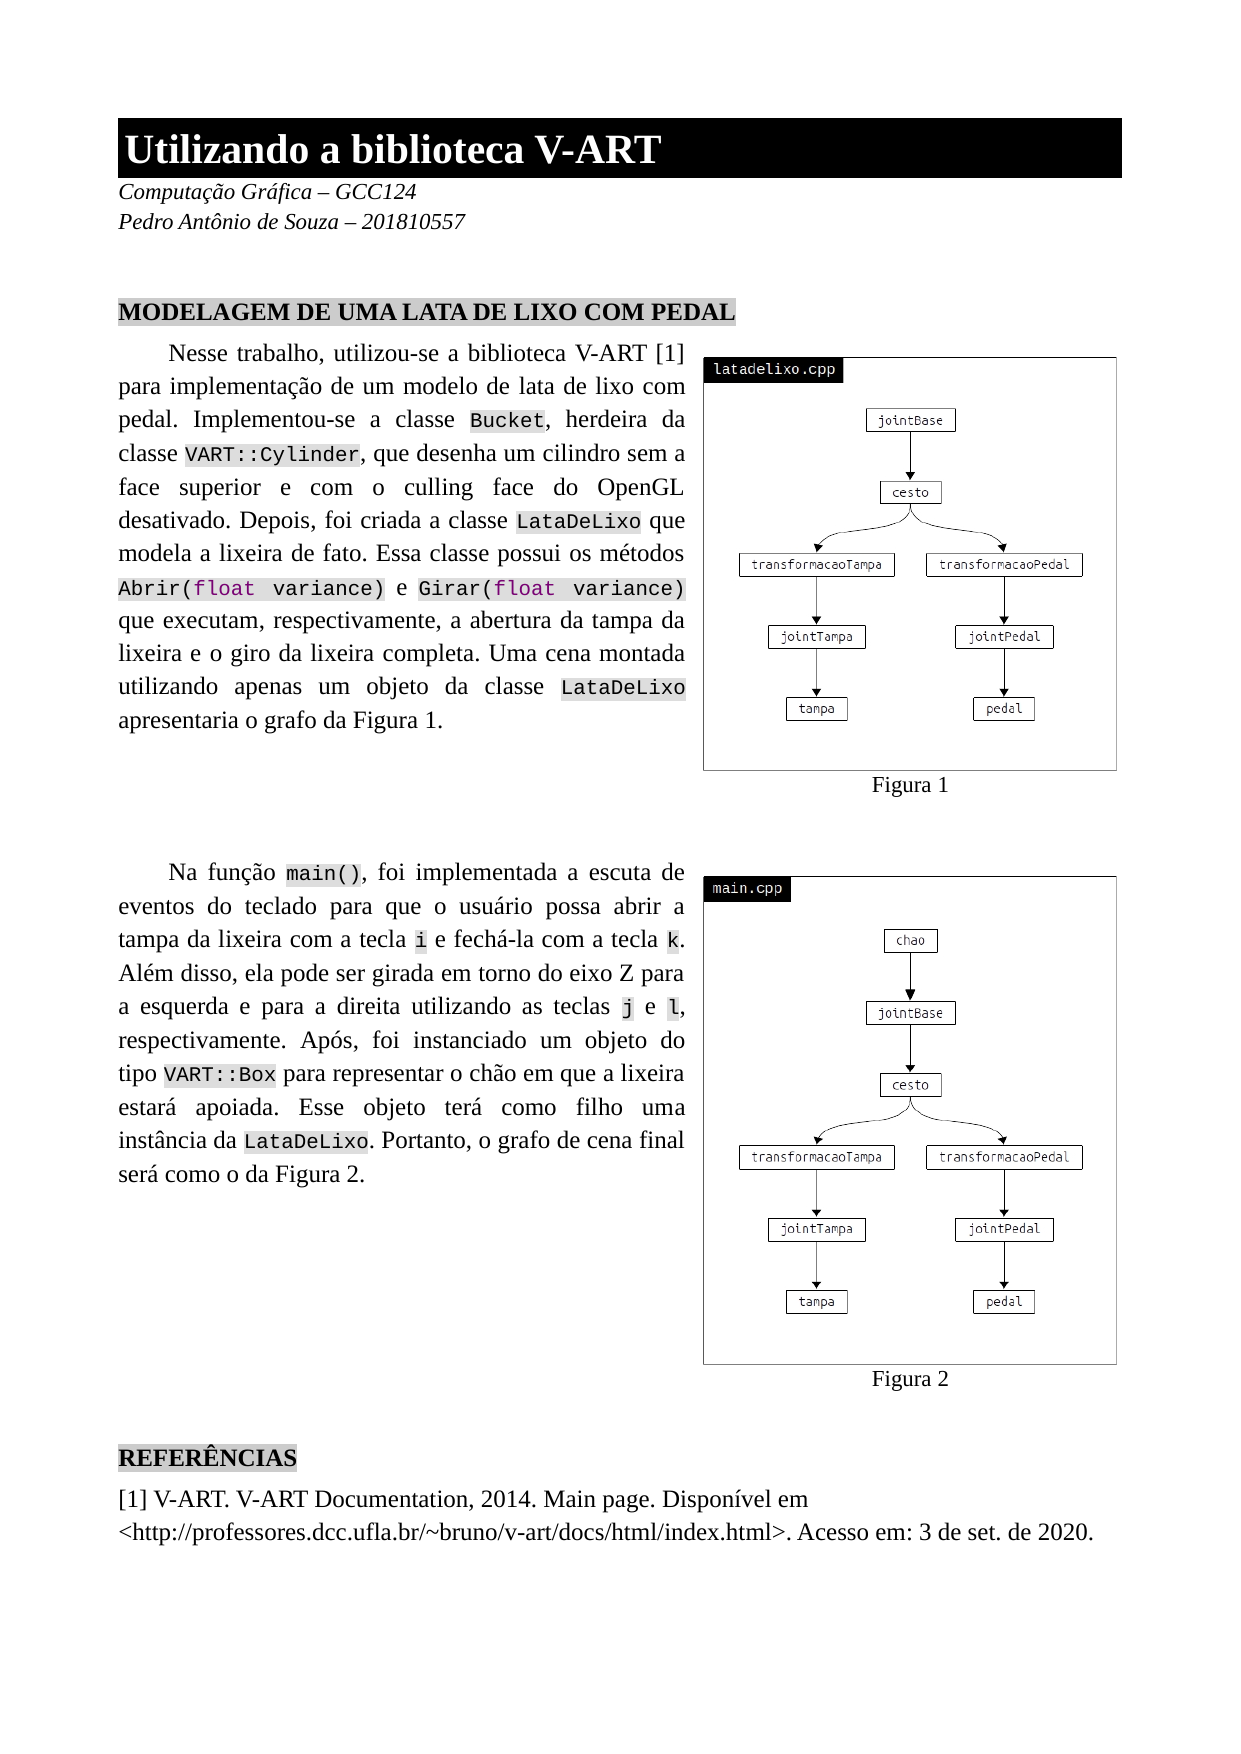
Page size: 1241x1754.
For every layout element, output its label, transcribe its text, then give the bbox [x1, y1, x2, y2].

text Pedro Antônio de Souza – 201810557 [118, 208, 1122, 234]
text Modelagem de uma Lata de lixo com pedal [0, 297, 1122, 326]
text Nesse trabalho, utilizou-se a biblioteca V-ART [1] para implementação de um modelo de lata de lixo com pedal. Implementou-se a classe Bucket, herdeira da classe VART::Cylinder, que desenha um cilindro sem a face superior e com o culling face do OpenGL desativado. Depois, foi criada a classe LataDeLixo que modela a lixeira de fato. Essa classe possui os métodos Abrir(float variance) e Girar(float variance) que executam, respectivamente, a abertura da tampa da lixeira e o giro da lixeira completa. Uma cena montada utilizando apenas um objeto da classe LataDeLixo apresentaria o grafo da Figura 1. [118, 338, 1122, 734]
picture [703, 357, 1117, 771]
text Na função main(), foi implementada a escuta de eventos do teclado para que o usuário possa abrir a tampa da lixeira com a tecla i e fechá-la com a tecla k. Além disso, ela pode ser girada em torno do eixo Z para a esquerda e para a direita utilizando as teclas j e l, respectivamente. Após, foi instanciado um objeto do tipo VART::Box para representar o chão em que a lixeira estará apoiada. Esse objeto terá como filho uma instância da LataDeLixo. Portanto, o grafo de cena final será como o da Figura 2. [118, 857, 1122, 1188]
text Utilizando a biblioteca V-ART [118, 118, 1122, 178]
text Figura 2 [703, 1365, 1117, 1391]
text [1] V-ART. V-ART Documentation, 2014. Main page. Disponível em <http://professores.dcc.ufla.br/~bruno/v-art/docs/html/index.html>. Acesso em: 3 de set. de 2020. [118, 1484, 1122, 1546]
text Computação Gráfica – GCC124 [118, 178, 1122, 204]
text REFERÊNCIAS [0, 1443, 1122, 1472]
text Figura 1 [703, 771, 1117, 797]
picture [703, 876, 1117, 1365]
